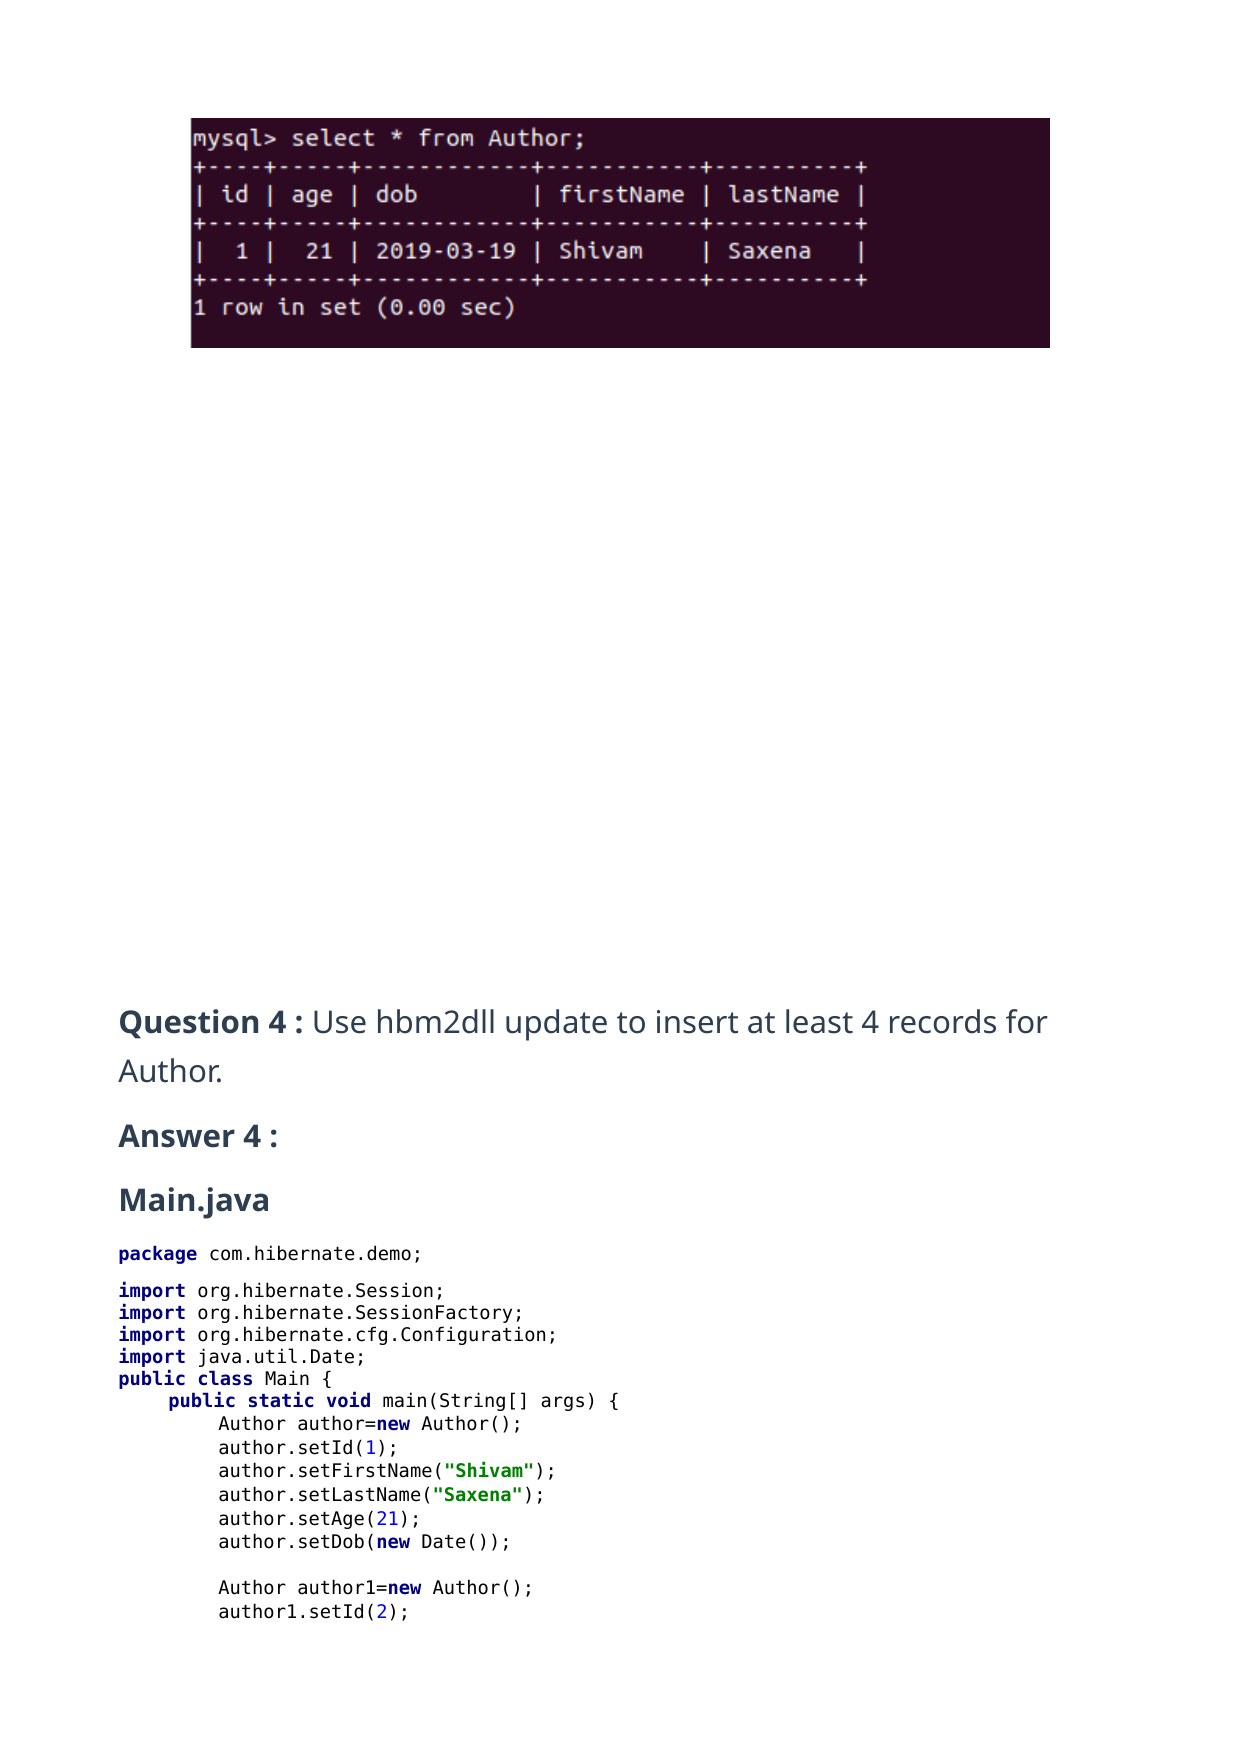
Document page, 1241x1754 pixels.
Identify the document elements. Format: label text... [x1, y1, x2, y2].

text public class Main { [118, 1368, 1122, 1389]
text Author author=new Author(); [118, 1413, 1122, 1437]
text author.setId(1); [118, 1437, 1122, 1461]
text import org.hibernate.cfg.Configuration; [118, 1324, 1122, 1346]
text import org.hibernate.Session; [118, 1280, 1122, 1302]
text public static void main(String[] args) { [118, 1389, 1122, 1413]
text author.setLastName("Saxena"); [118, 1484, 1122, 1508]
text Question 4 : Use hbm2dll update to insert at least 4 records for Author. [118, 1000, 1122, 1092]
text Author author1=new Author(); [118, 1577, 1122, 1601]
text import java.util.Date; [118, 1346, 1122, 1368]
text author1.setId(2); [118, 1601, 1122, 1624]
picture [190, 118, 1050, 348]
text author.setFirstName("Shivam"); [118, 1461, 1122, 1484]
text Answer 4 : [118, 1113, 1122, 1156]
text author.setDob(new Date()); [118, 1531, 1122, 1555]
text author.setAge(21); [118, 1508, 1122, 1531]
text package com.hibernate.demo; [118, 1243, 1122, 1264]
text import org.hibernate.SessionFactory; [118, 1302, 1122, 1324]
text Main.java [118, 1178, 1122, 1221]
